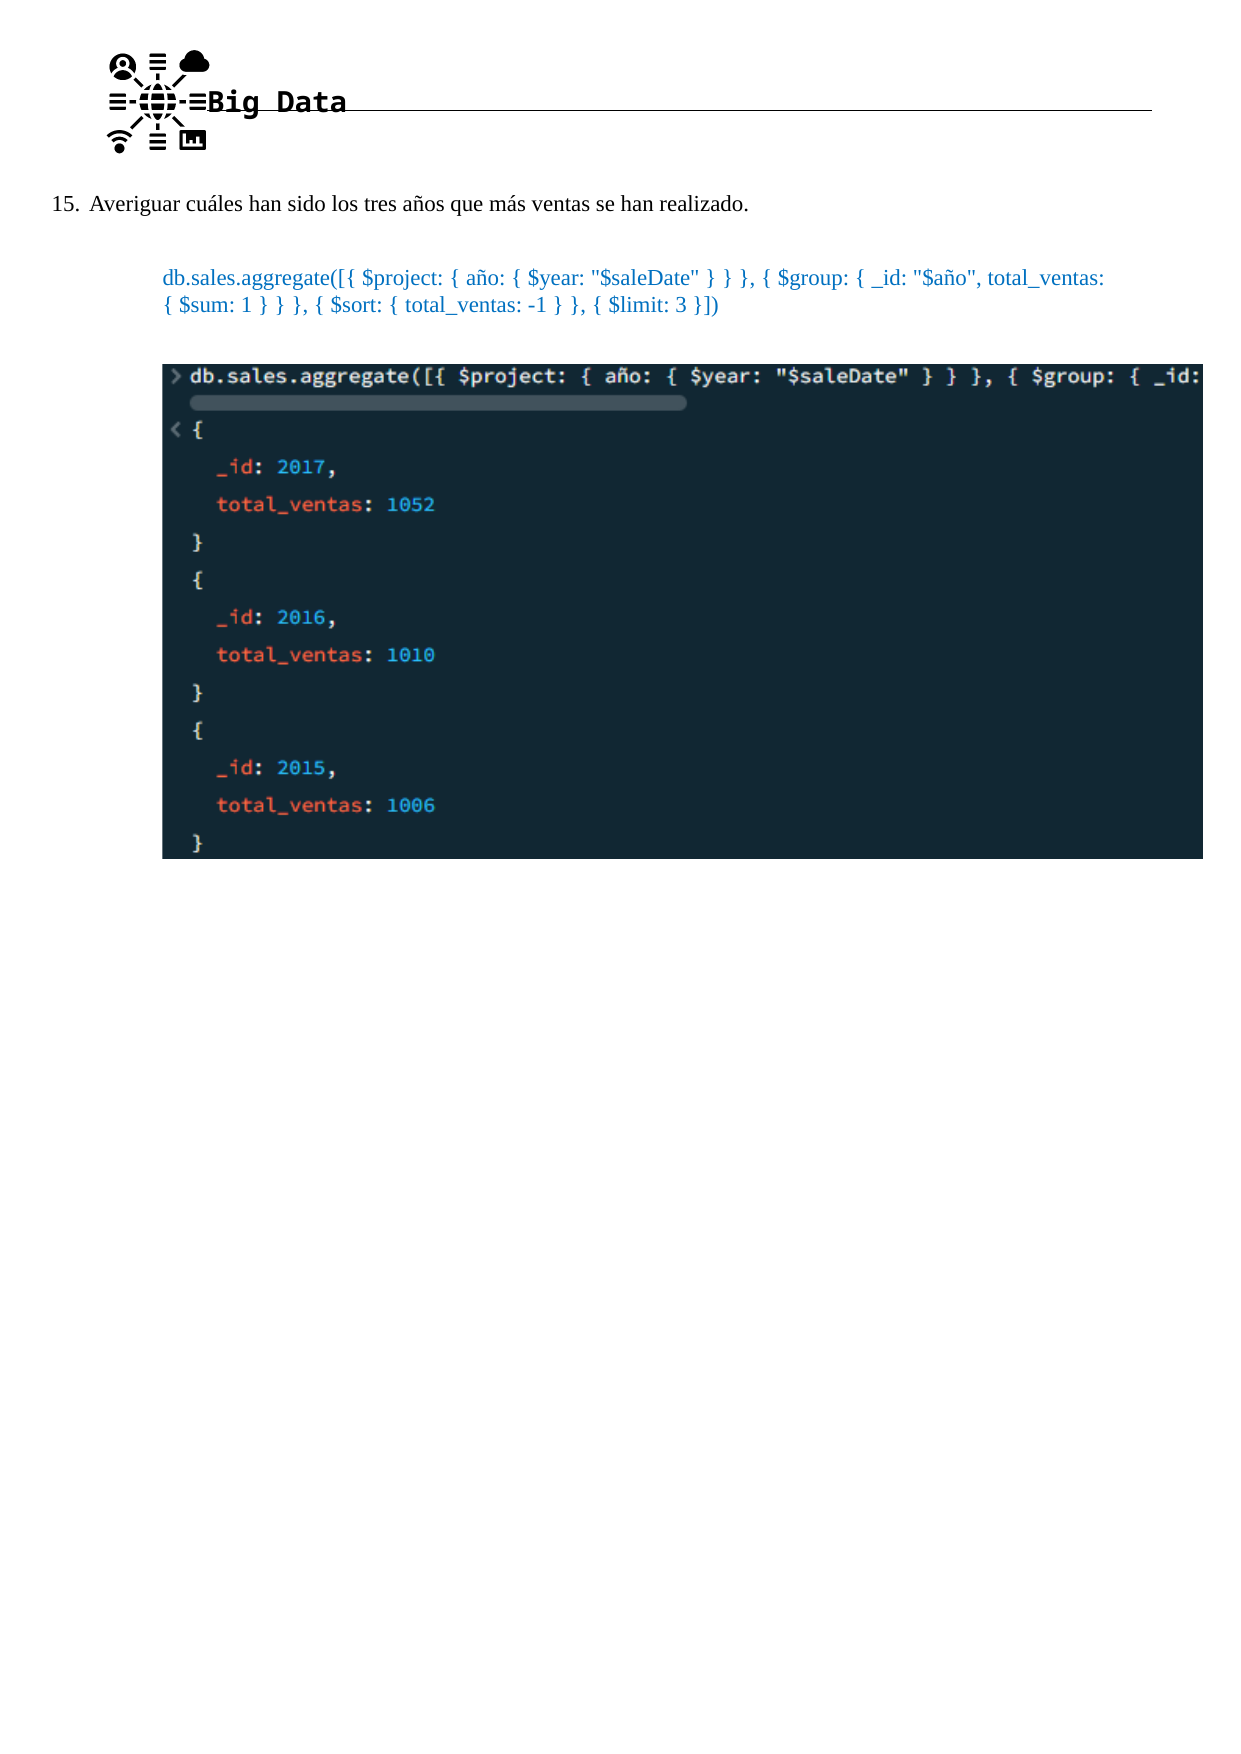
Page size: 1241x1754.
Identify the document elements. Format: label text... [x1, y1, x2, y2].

text db.sales.aggregate([{ $project: { año: { $year: "$saleDate" } } }, { $group: { _id: "$año", total_ventas: { $sum: 1 } } }, { $sort: { total_ventas: -1 } }, { $limit: 3 }]) [162, 264, 1141, 317]
list Averiguar cuáles han sido los tres años que más ventas se han realizado. [51, 190, 1141, 216]
